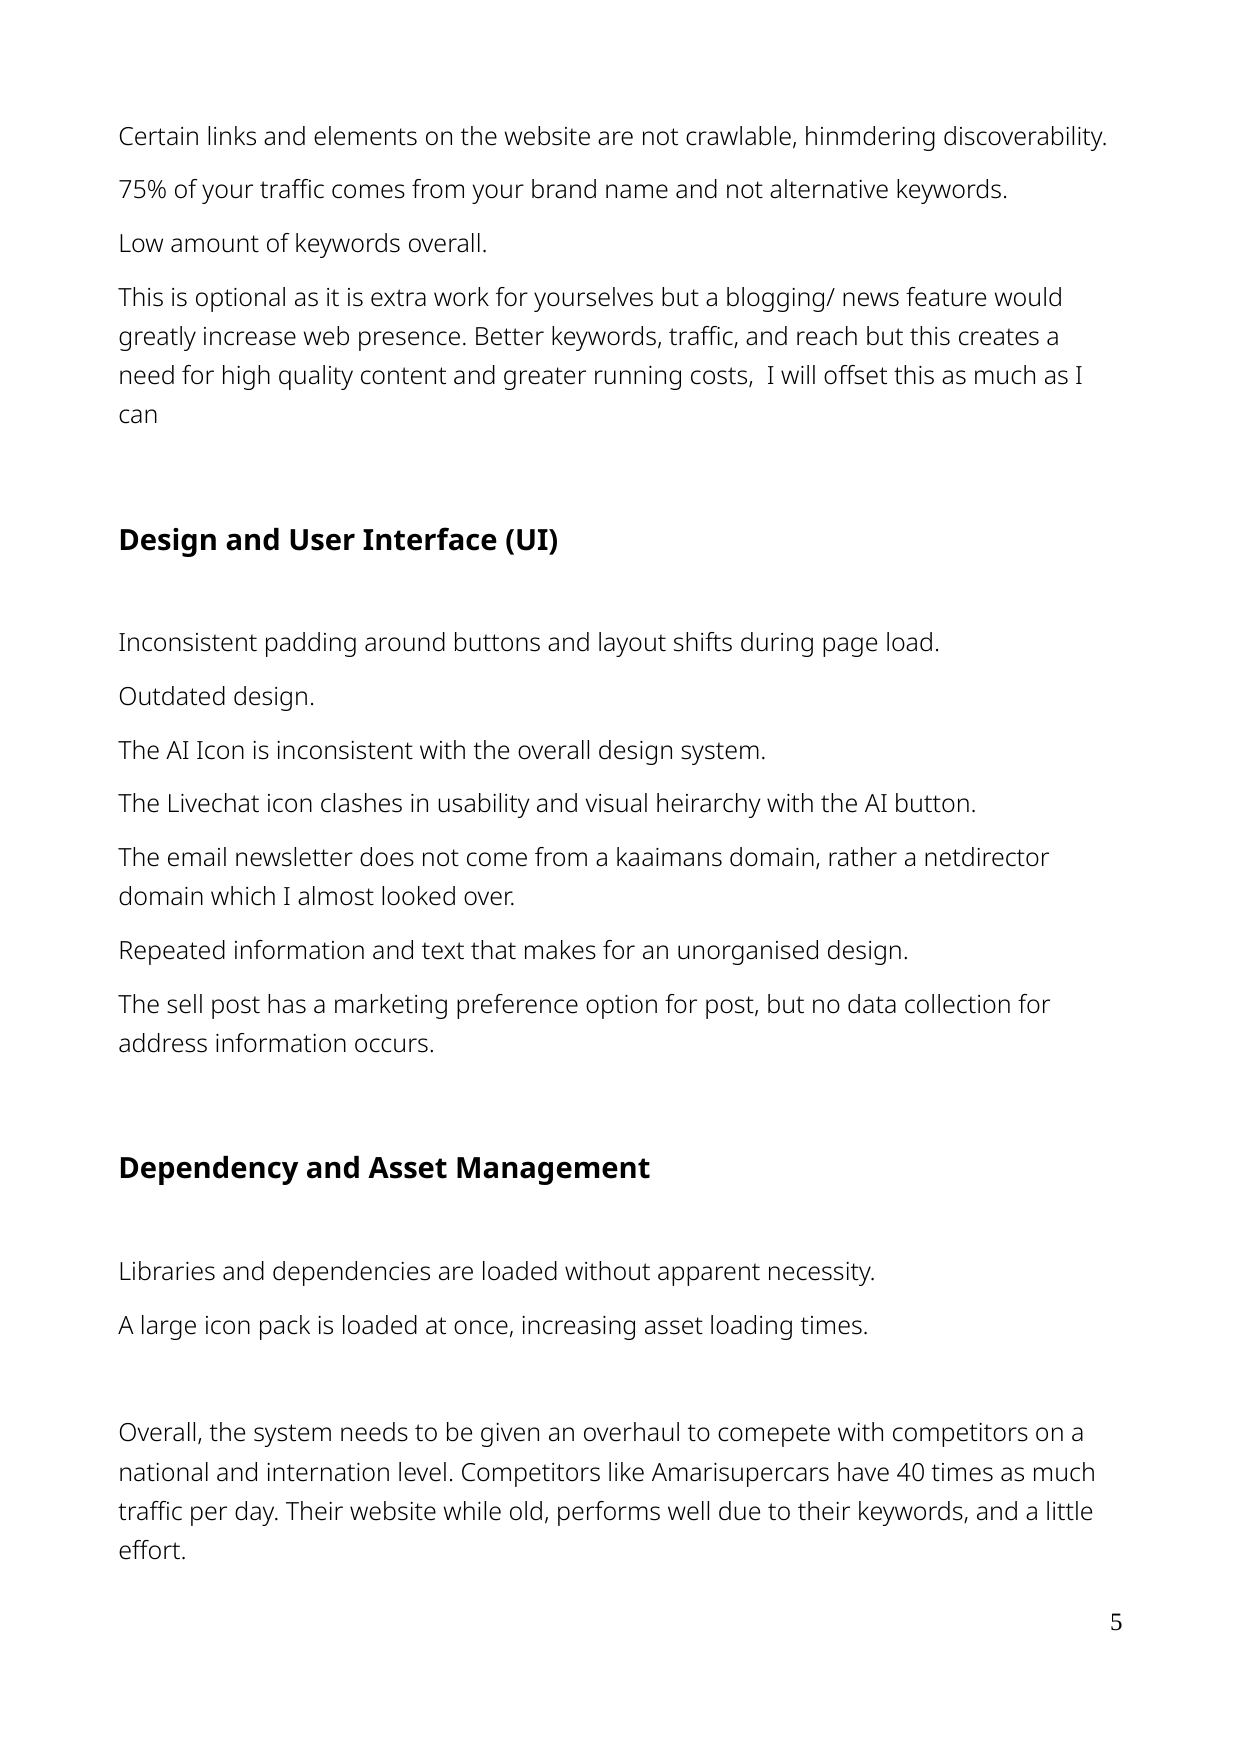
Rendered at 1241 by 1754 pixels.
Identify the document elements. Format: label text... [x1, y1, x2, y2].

subtitle Dependency and Asset Management [118, 1148, 1122, 1187]
text Outdated design. [118, 679, 1122, 713]
text The sell post has a marketing preference option for post, but no data collection for address information occurs. [118, 987, 1122, 1060]
text The email newsletter does not come from a kaaimans domain, rather a netdirector domain which I almost looked over. [118, 840, 1122, 913]
text Repeated information and text that makes for an unorganised design. [118, 933, 1122, 967]
text This is optional as it is extra work for yourselves but a blogging/ news feature would greatly increase web presence. Better keywords, traffic, and reach but this creates a need for high quality content and greater running costs, I will offset this as much as I can [118, 279, 1122, 431]
text Low amount of keywords overall. [118, 226, 1122, 260]
text Libraries and dependencies are loaded without apparent necessity. [118, 1254, 1122, 1288]
text 75% of your traffic comes from your brand name and not alternative keywords. [118, 172, 1122, 206]
text A large icon pack is loaded at once, increasing asset loading times. [118, 1307, 1122, 1342]
text Overall, the system needs to be given an overhaul to comepete with competitors on a national and internation level. Competitors like Amarisupercars have 40 times as much traffic per day. Their website while old, performs well due to their keywords, and a little effort. [118, 1415, 1122, 1567]
text Inconsistent padding around buttons and layout shifts during page load. [118, 625, 1122, 659]
subtitle Design and User Interface (UI) [118, 519, 1122, 559]
text Certain links and elements on the website are not crawlable, hinmdering discoverability. [118, 118, 1122, 152]
text The AI Icon is inconsistent with the overall design system. [118, 732, 1122, 766]
text The Livechat icon clashes in usability and visual heirarchy with the AI button. [118, 786, 1122, 820]
